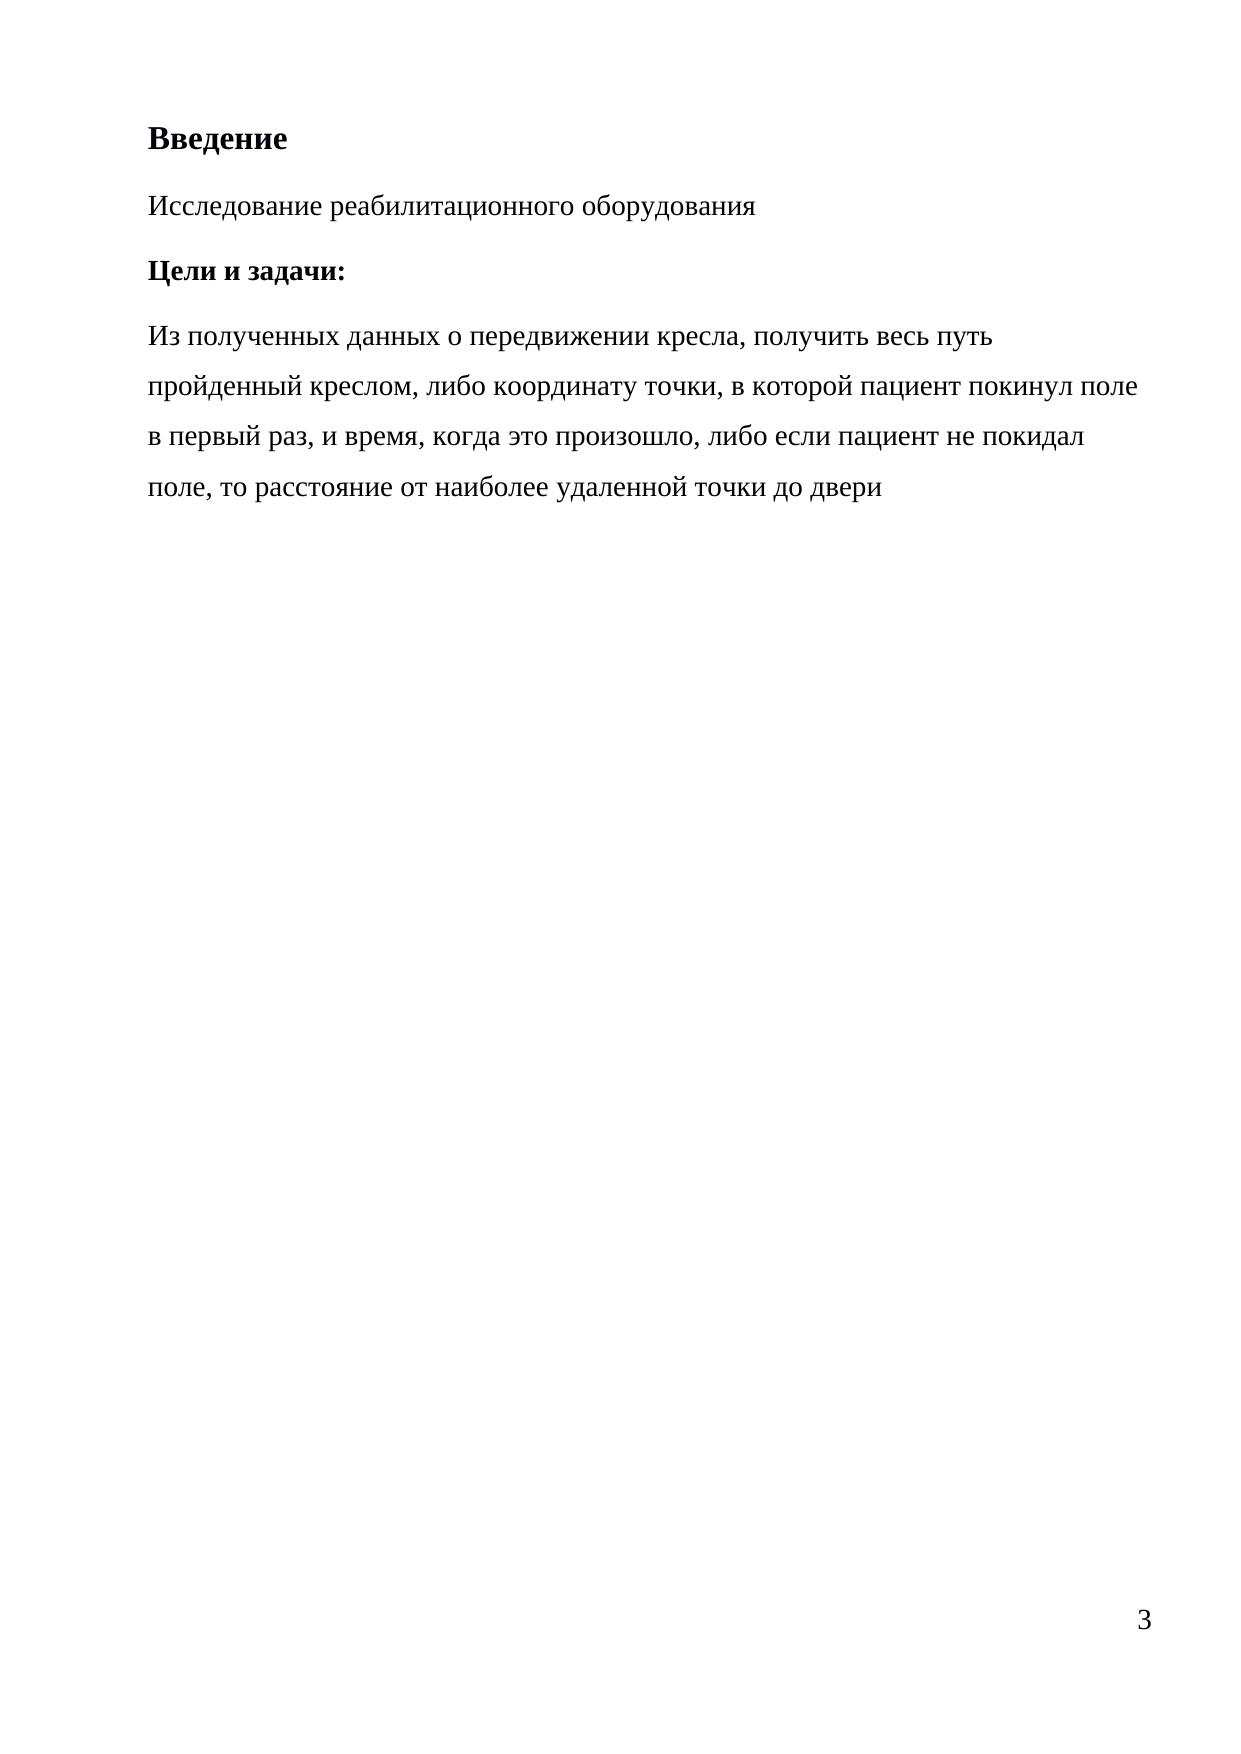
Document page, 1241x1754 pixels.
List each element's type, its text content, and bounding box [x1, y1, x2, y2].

text Цели и задачи: [148, 253, 1152, 286]
text Исследование реабилитационного оборудования [148, 188, 1152, 222]
subtitle Введение [148, 118, 1152, 156]
text Из полученных данных о передвижении кресла, получить весь путь пройденный креслом, либо координату точки, в которой пациент покинул поле в первый раз, и время, когда это произошло, либо если пациент не покидал поле, то расстояние от наиболее удаленной точки до двери [148, 318, 1152, 502]
